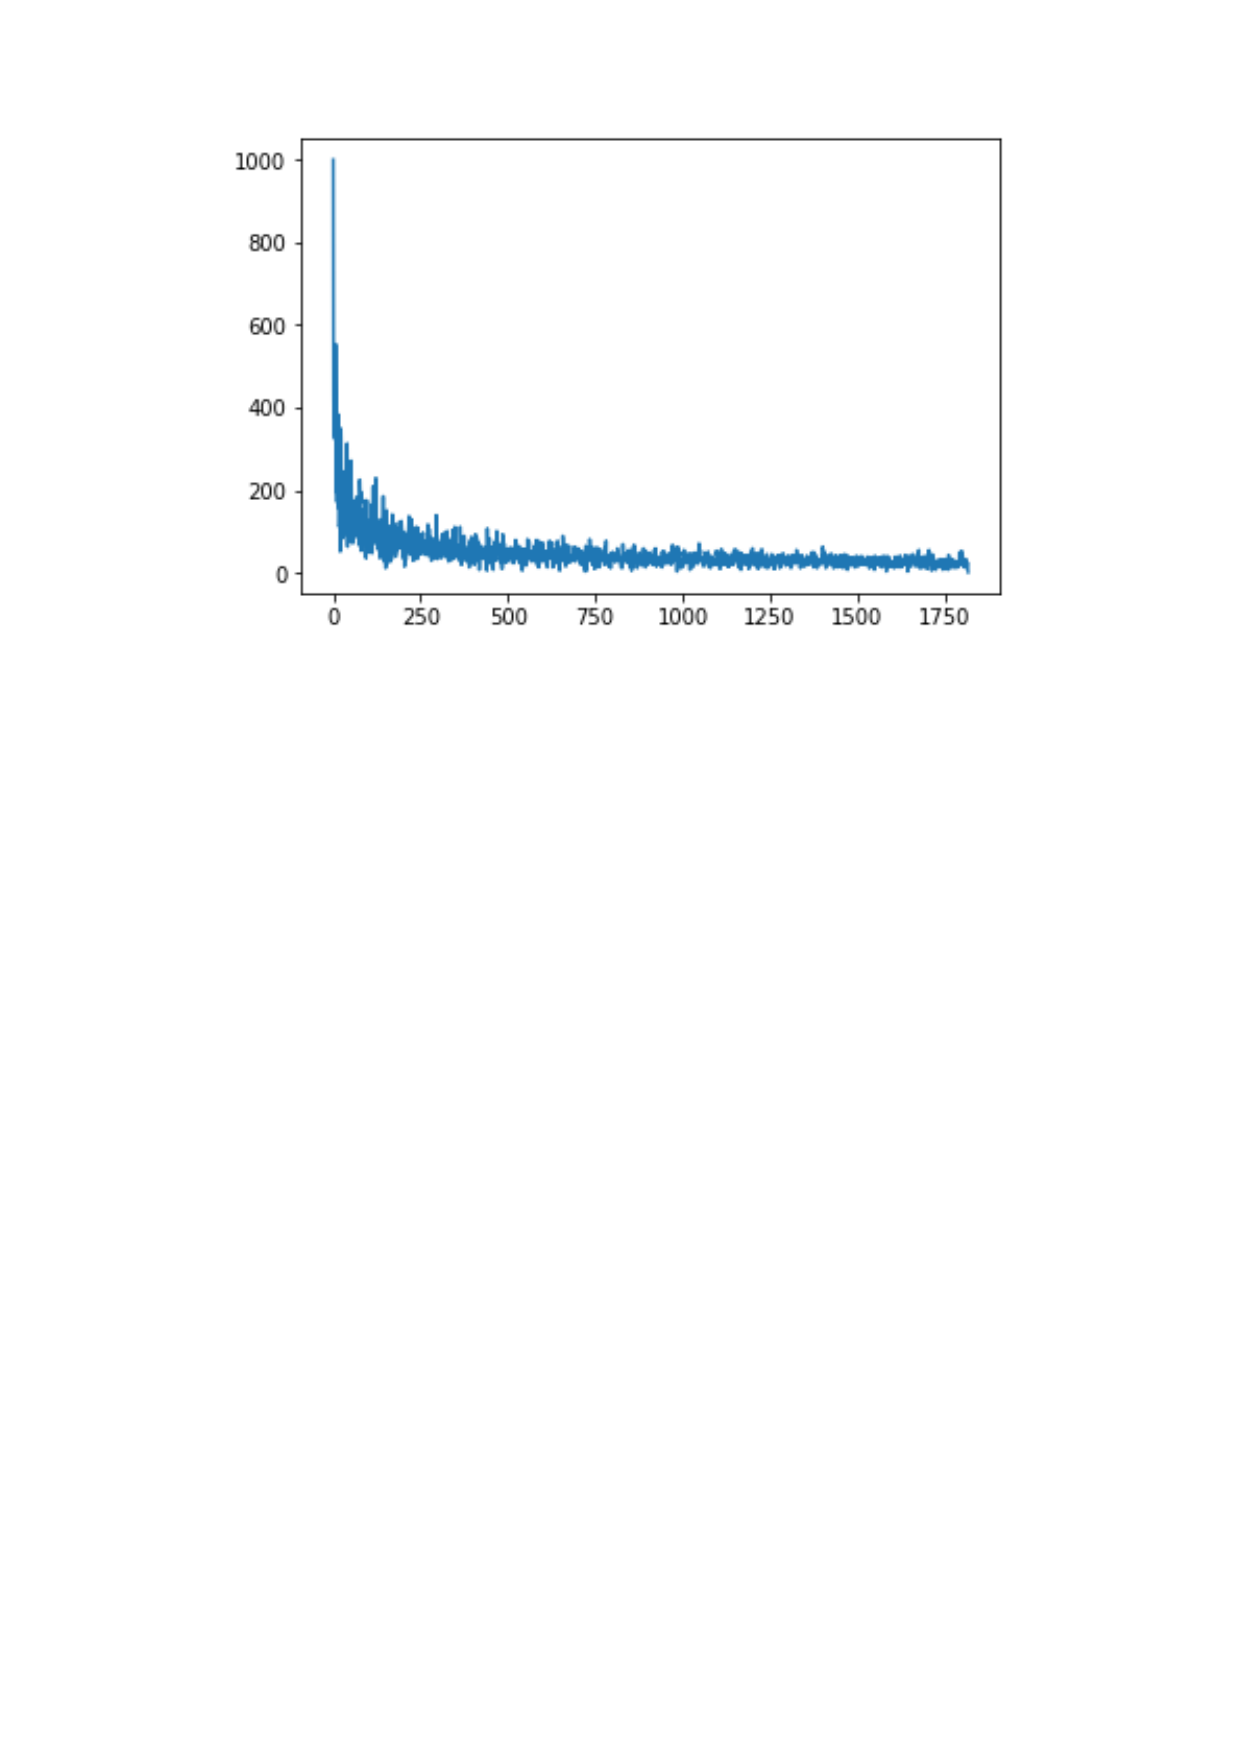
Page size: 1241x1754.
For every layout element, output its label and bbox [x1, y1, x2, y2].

picture [220, 118, 1021, 644]
